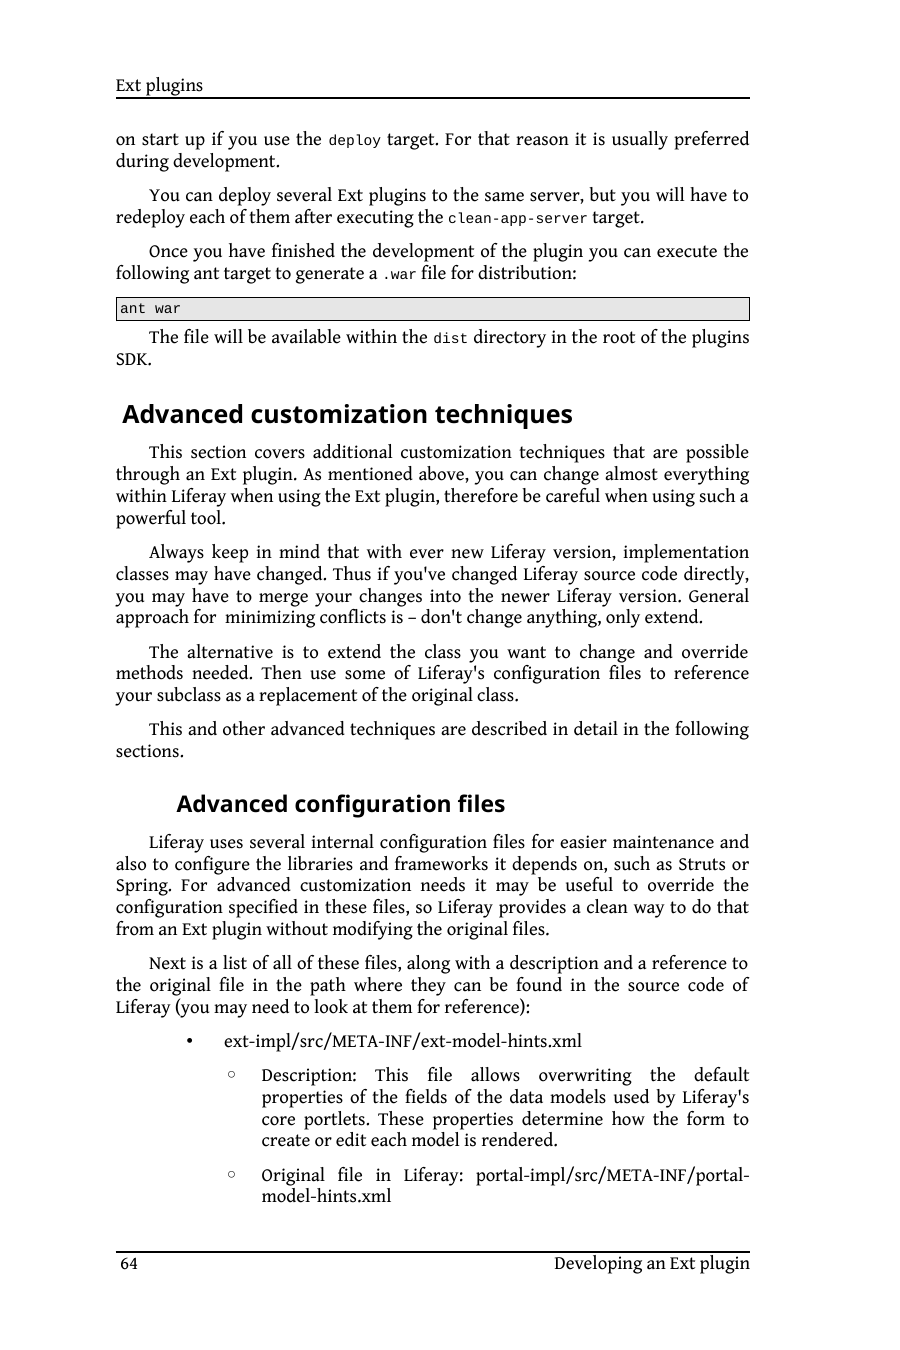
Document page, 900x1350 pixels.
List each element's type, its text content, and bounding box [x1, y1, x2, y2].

list Original file in Liferay: portal-impl/src/META-INF/portal-model-hints.xml [224, 1165, 750, 1208]
subtitle Advanced configuration files [170, 788, 750, 820]
text on start up if you use the deploy target. For that reason it is usually preferred during development. [116, 129, 750, 172]
text Liferay uses several internal configuration files for easier maintenance and also to configure the libraries and frameworks it depends on, such as Struts or Spring. For advanced customization needs it may be useful to override the configuration specified in these files, so Liferay provides a clean way to do that from an Ext plugin without modifying the original files. [116, 832, 750, 941]
text The file will be available within the dist directory in the root of the plugins SDK. [116, 327, 750, 371]
list ext-impl/src/META-INF/ext-model-hints.xml [186, 1031, 750, 1053]
text ant war [117, 298, 749, 320]
text The alternative is to extend the class you want to change and override methods needed. Then use some of Liferay's configuration files to reference your subclass as a replacement of the original class. [116, 642, 750, 707]
list Description: This file allows overwriting the default properties of the fields of the data models used by Liferay's core portlets. These properties determine how the form to create or edit each model is rendered. [224, 1065, 750, 1152]
subtitle Advanced customization techniques [116, 396, 750, 430]
text You can deploy several Ext plugins to the same server, but you will have to redeploy each of them after executing the clean-app-server target. [116, 185, 750, 228]
text Once you have finished the development of the plugin you can execute the following ant target to generate a .war file for distribution: [116, 241, 750, 284]
text This section covers additional customization techniques that are possible through an Ext plugin. As mentioned above, you can change almost everything within Liferay when using the Ext plugin, therefore be careful when using such a powerful tool. [116, 442, 750, 529]
text Next is a list of all of these files, along with a description and a reference to the original file in the path where they can be found in the source code of Liferay (you may need to look at them for reference): [116, 953, 750, 1018]
text Always keep in mind that with ever new Liferay version, implementation classes may have changed. Thus if you've changed Liferay source code directly, you may have to merge your changes into the newer Liferay version. General approach for minimizing conflicts is – don't change anything, only extend. [116, 542, 750, 629]
text This and other advanced techniques are described in detail in the following sections. [116, 719, 750, 763]
